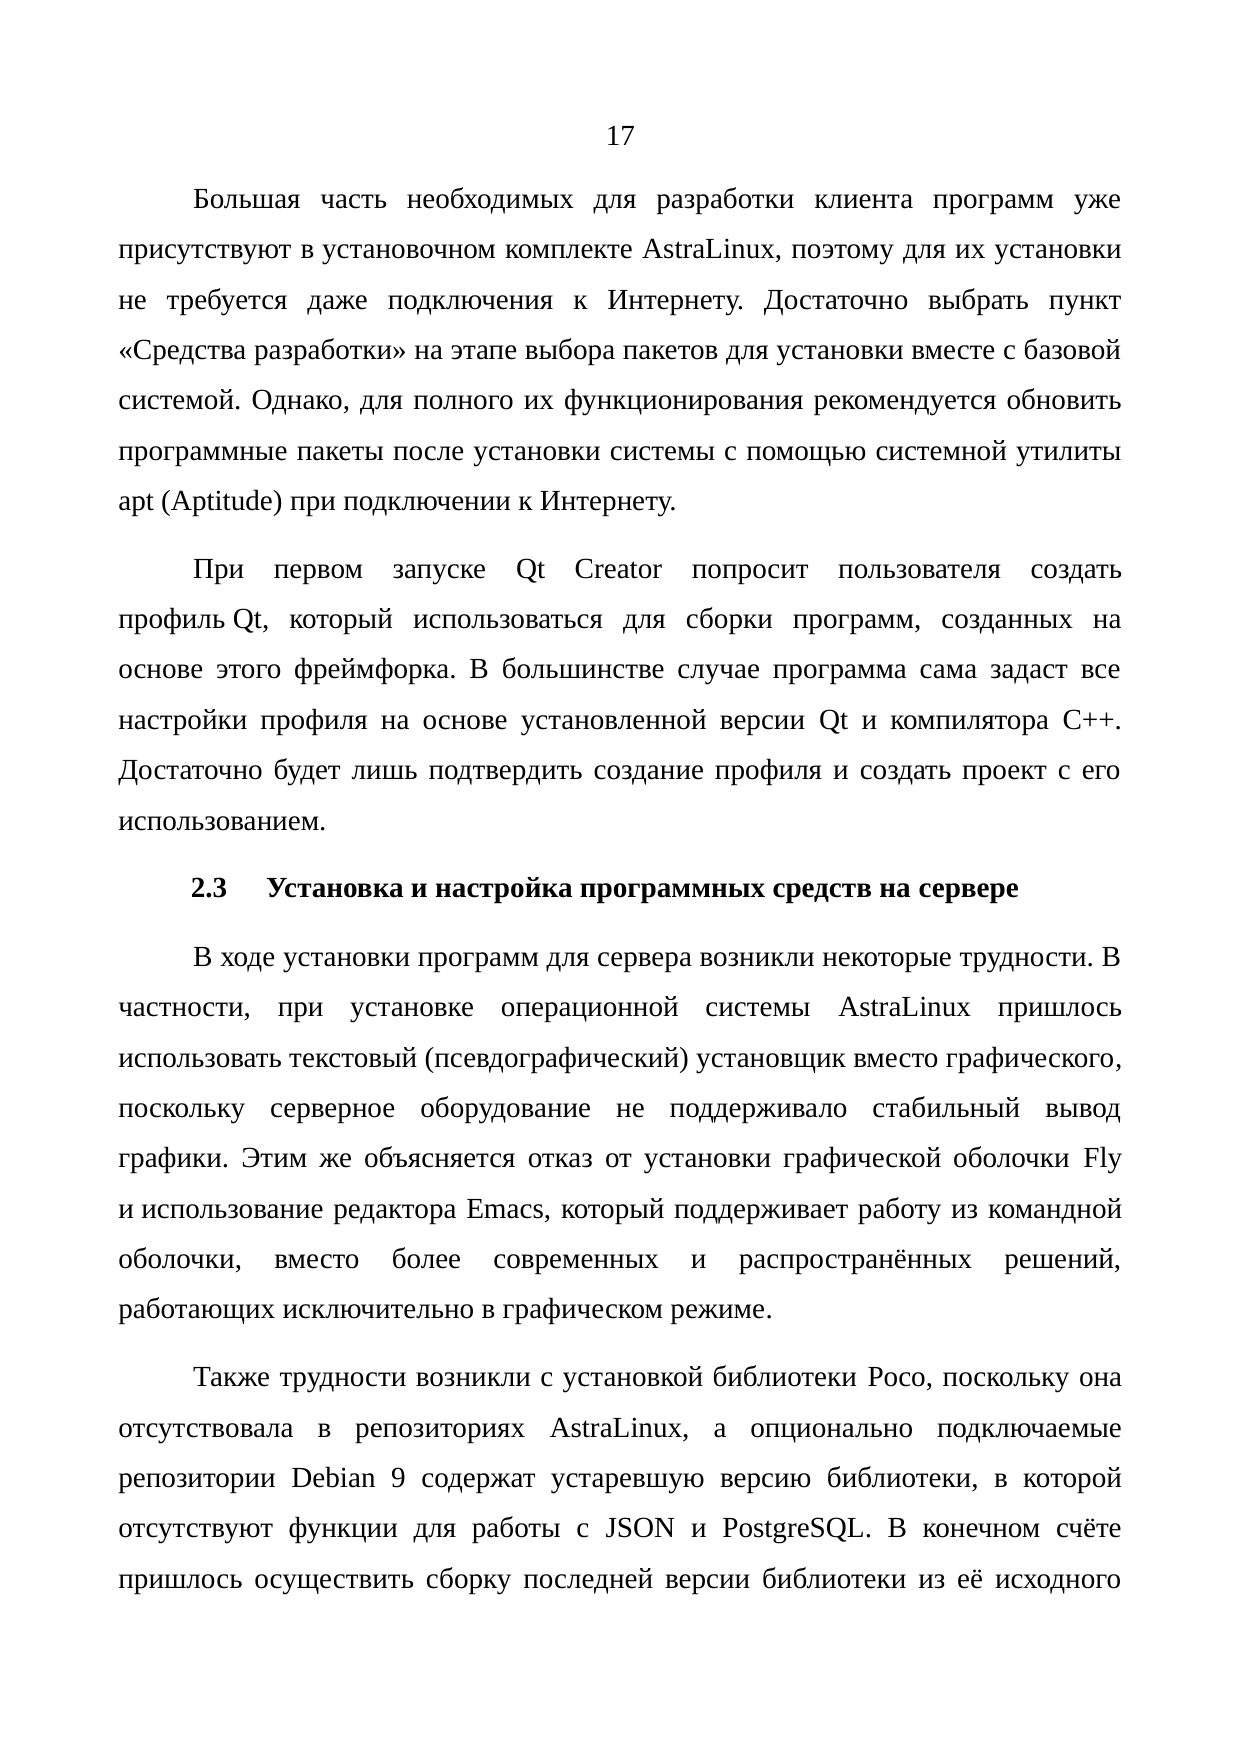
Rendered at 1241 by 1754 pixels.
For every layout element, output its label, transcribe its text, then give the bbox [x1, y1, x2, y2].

text Большая часть необходимых для разработки клиента программ уже присутствуют в установочном комплекте AstraLinux, поэтому для их установки не требуется даже подключения к Интернету. Достаточно выбрать пункт «Средства разработки» на этапе выбора пакетов для установки вместе с базовой системой. Однако, для полного их функционирования рекомендуется обновить программные пакеты после установки системы с помощью системной утилиты apt (Aptitude) при подключении к Интернету. [118, 181, 1122, 517]
subtitle Установка и настройка программных средств на сервере [118, 871, 1122, 904]
text Также трудности возникли с установкой библиотеки Poco, поскольку она отсутствовала в репозиториях AstraLinux, а опционально подключаемые репозитории Debian 9 содержат устаревшую версию библиотеки, в которой отсутствуют функции для работы с JSON и PostgreSQL. В конечном счёте пришлось осуществить сборку последней версии библиотеки из её исходного [118, 1359, 1122, 1594]
text При первом запуске Qt Creator попросит пользователя создать профиль Qt, который использоваться для сборки программ, созданных на основе этого фреймфорка. В большинстве случае программа сама задаст все настройки профиля на основе установленной версии Qt и компилятора C++. Достаточно будет лишь подтвердить создание профиля и создать проект с его использованием. [118, 551, 1122, 836]
text В ходе установки программ для сервера возникли некоторые трудности. В частности, при установке операционной системы AstraLinux пришлось использовать текстовый (псевдографический) установщик вместо графического, поскольку серверное оборудование не поддерживало стабильный вывод графики. Этим же объясняется отказ от установки графической оболочки Fly и использование редактора Emacs, который поддерживает работу из командной оболочки, вместо более современных и распространённых решений, работающих исключительно в графическом режиме. [118, 939, 1122, 1325]
